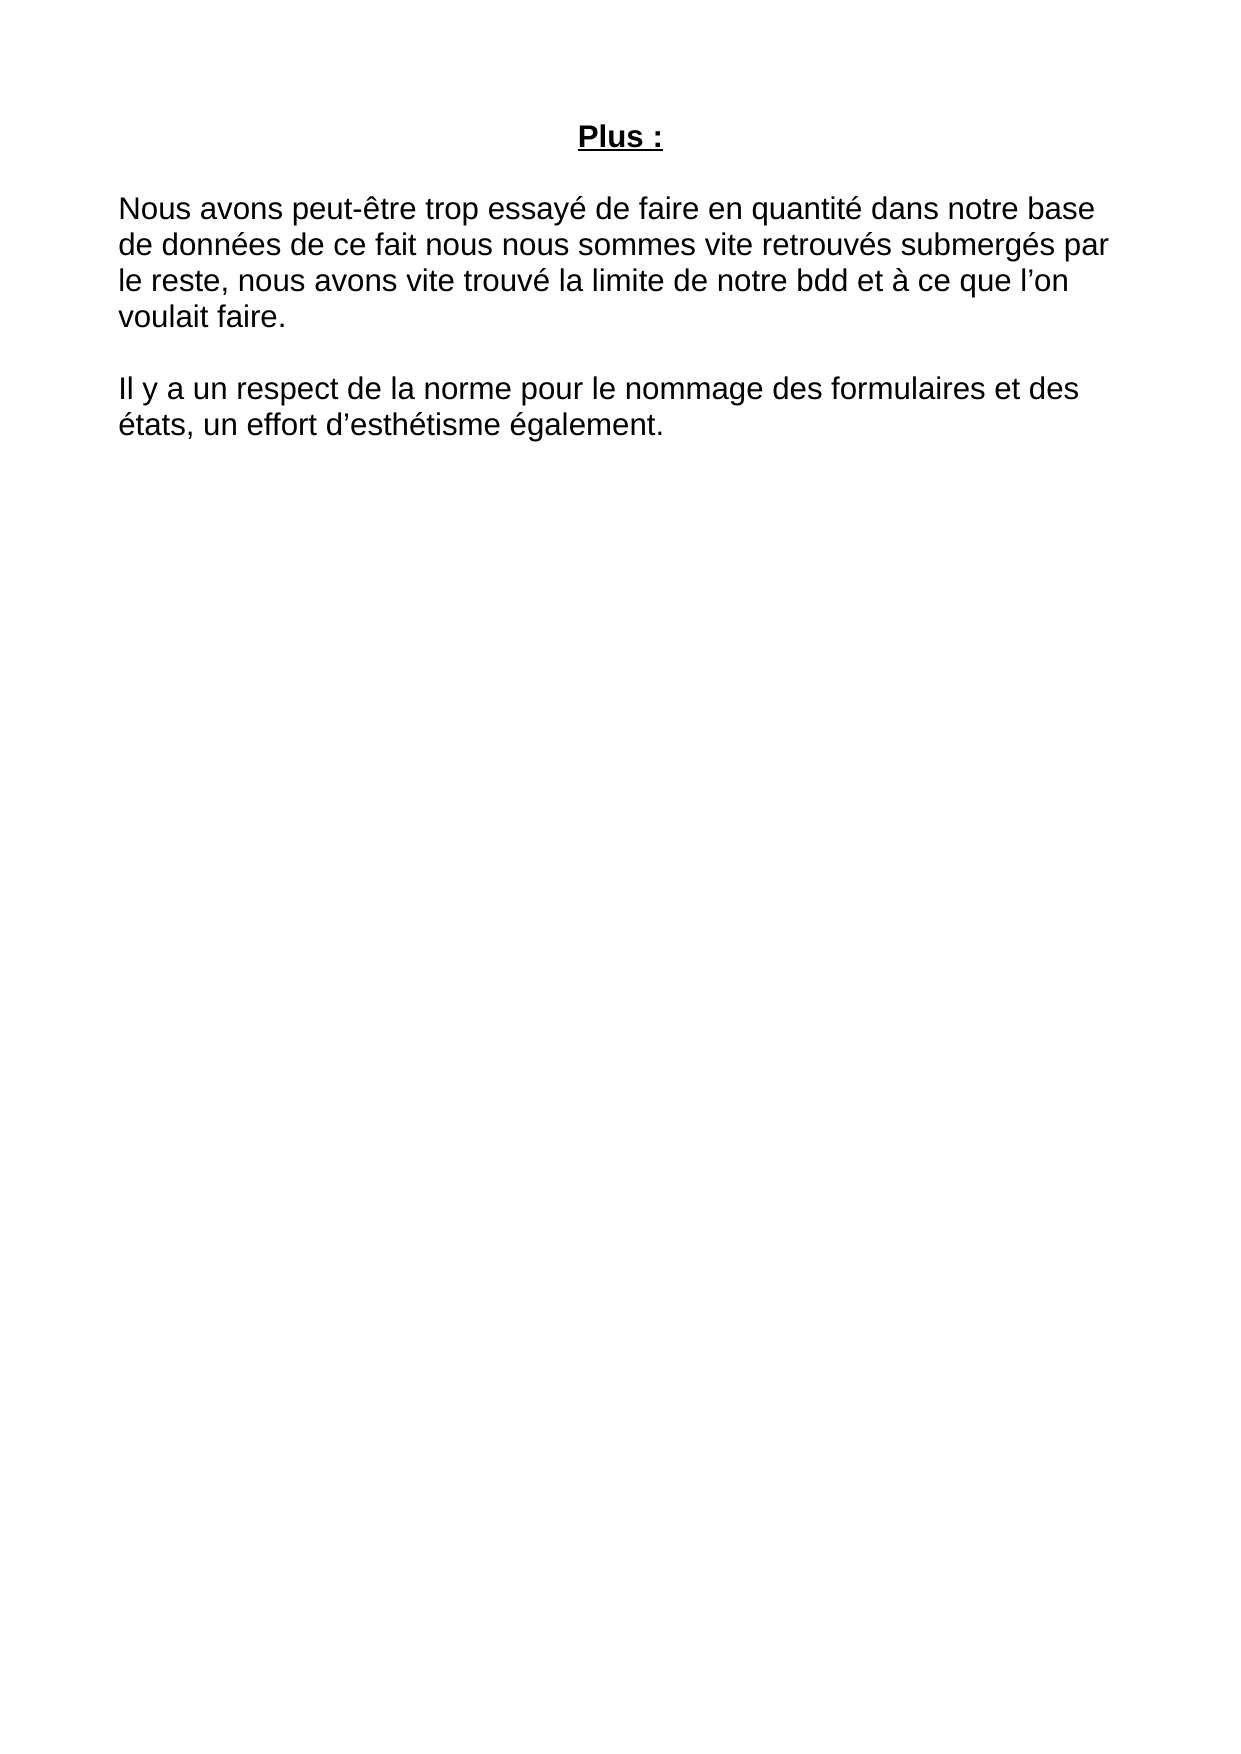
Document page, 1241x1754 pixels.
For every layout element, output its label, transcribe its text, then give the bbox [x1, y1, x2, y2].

text Il y a un respect de la norme pour le nommage des formulaires et des états, un effort d’esthétisme également. [118, 370, 1122, 442]
text Nous avons peut-être trop essayé de faire en quantité dans notre base de données de ce fait nous nous sommes vite retrouvés submergés par le reste, nous avons vite trouvé la limite de notre bdd et à ce que l’on voulait faire. [118, 190, 1122, 334]
text Plus : [118, 118, 1122, 154]
